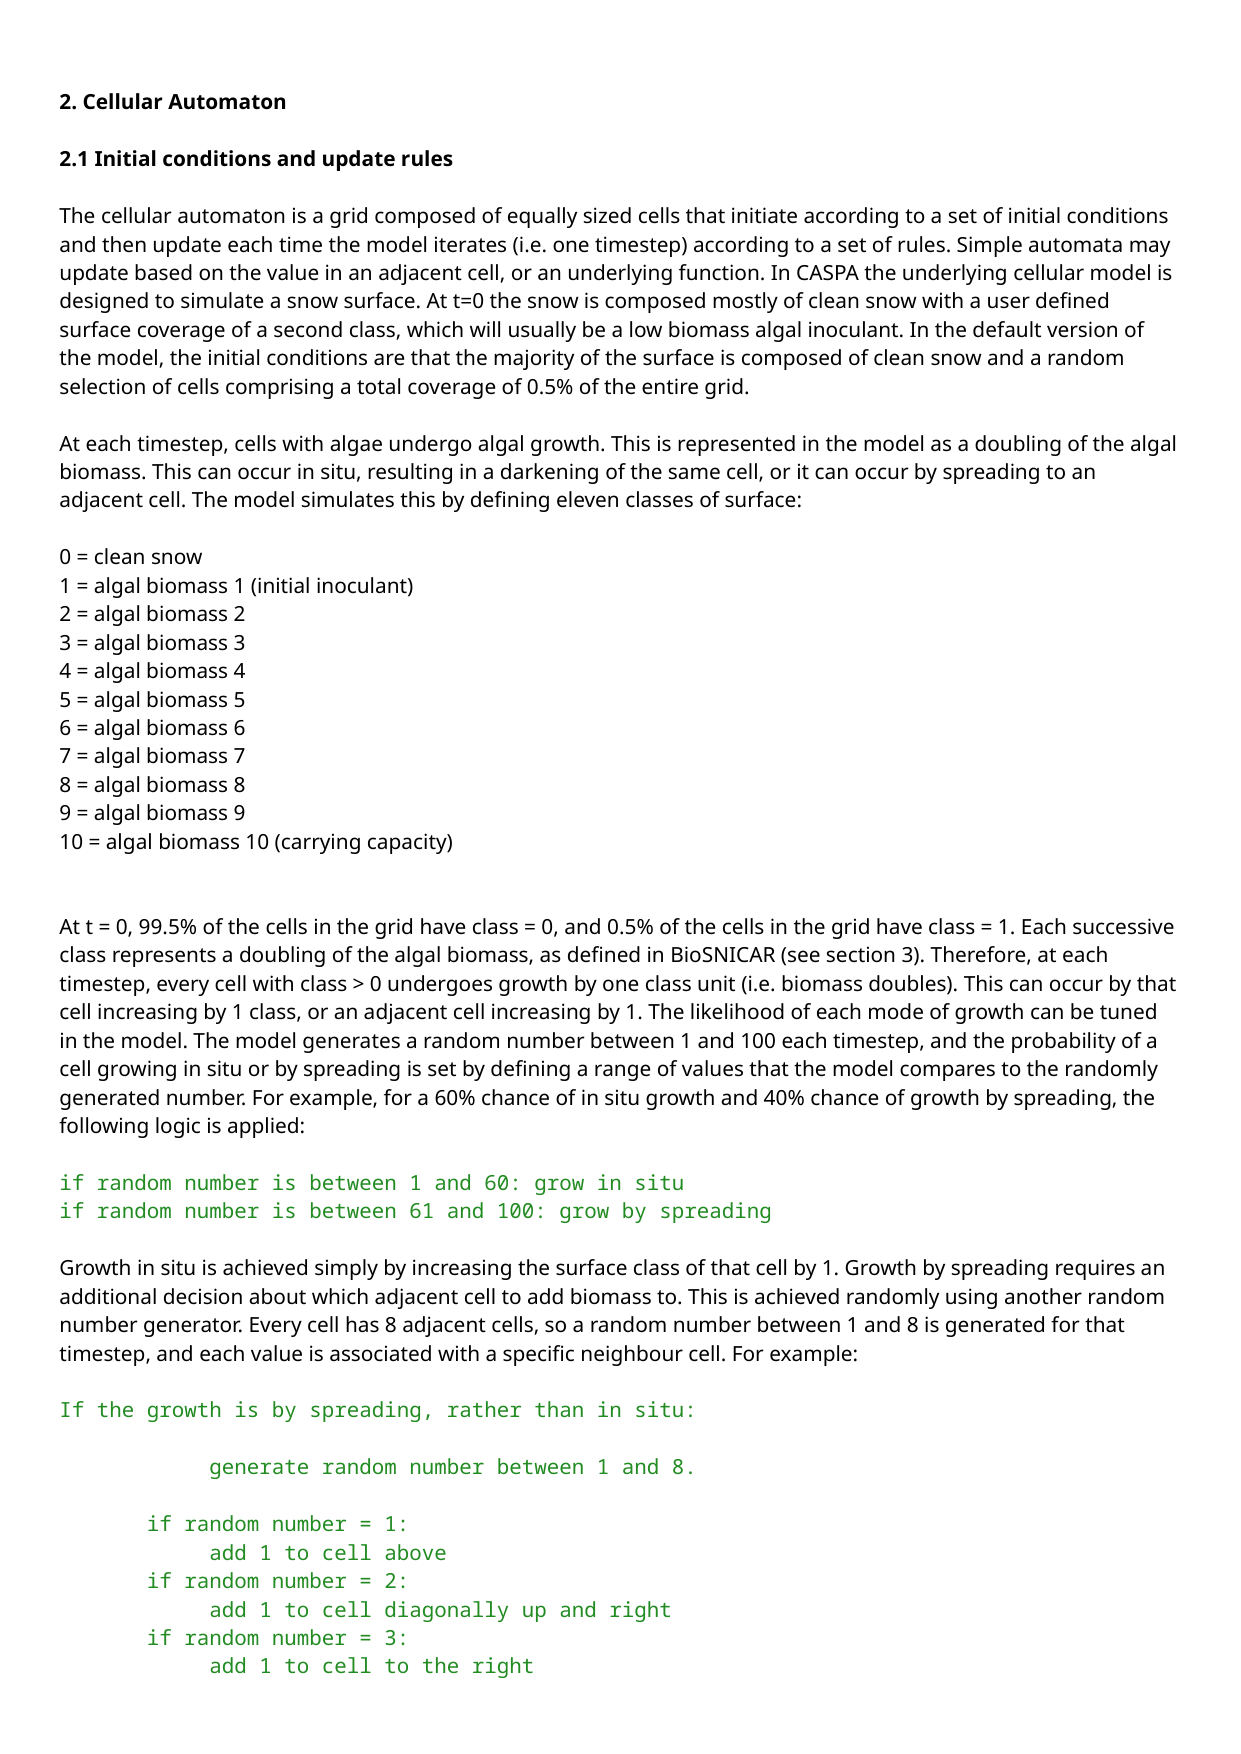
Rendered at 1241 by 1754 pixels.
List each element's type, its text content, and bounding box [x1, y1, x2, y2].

text add 1 to cell diagonally up and right [59, 1595, 1181, 1623]
text 8 = algal biomass 8 [59, 770, 1181, 798]
text 6 = algal biomass 6 [59, 713, 1181, 742]
text If the growth is by spreading, rather than in situ: [59, 1396, 1181, 1424]
text 10 = algal biomass 10 (carrying capacity) [59, 827, 1181, 855]
text generate random number between 1 and 8. [59, 1452, 1181, 1481]
text At each timestep, cells with algae undergo algal growth. This is represented in the model as a doubling of the algal biomass. This can occur in situ, resulting in a darkening of the same cell, or it can occur by spreading to an adjacent cell. The model simulates this by defining eleven classes of surface: [59, 429, 1181, 514]
text if random number = 1: [59, 1509, 1181, 1538]
text if random number = 3: [59, 1623, 1181, 1652]
text add 1 to cell to the right [59, 1652, 1181, 1680]
text 0 = clean snow [59, 542, 1181, 571]
text 2.1 Initial conditions and update rules [59, 144, 1181, 173]
text 9 = algal biomass 9 [59, 798, 1181, 827]
text add 1 to cell above [59, 1538, 1181, 1566]
text 2 = algal biomass 2 [59, 599, 1181, 628]
text 5 = algal biomass 5 [59, 685, 1181, 713]
text 1 = algal biomass 1 (initial inoculant) [59, 571, 1181, 599]
text if random number = 2: [59, 1566, 1181, 1595]
text 7 = algal biomass 7 [59, 742, 1181, 770]
text 2. Cellular Automaton [59, 87, 1181, 116]
text 3 = algal biomass 3 [59, 628, 1181, 656]
text if random number is between 1 and 60: grow in situ [59, 1168, 1181, 1197]
text if random number is between 61 and 100: grow by spreading [59, 1197, 1181, 1225]
text Growth in situ is achieved simply by increasing the surface class of that cell by 1. Growth by spreading requires an additional decision about which adjacent cell to add biomass to. This is achieved randomly using another random number generator. Every cell has 8 adjacent cells, so a random number between 1 and 8 is generated for that timestep, and each value is associated with a specific neighbour cell. For example: [59, 1253, 1181, 1367]
text The cellular automaton is a grid composed of equally sized cells that initiate according to a set of initial conditions and then update each time the model iterates (i.e. one timestep) according to a set of rules. Simple automata may update based on the value in an adjacent cell, or an underlying function. In CASPA the underlying cellular model is designed to simulate a snow surface. At t=0 the snow is composed mostly of clean snow with a user defined surface coverage of a second class, which will usually be a low biomass algal inoculant. In the default version of the model, the initial conditions are that the majority of the surface is composed of clean snow and a random selection of cells comprising a total coverage of 0.5% of the entire grid. [59, 201, 1181, 400]
text 4 = algal biomass 4 [59, 656, 1181, 685]
text At t = 0, 99.5% of the cells in the grid have class = 0, and 0.5% of the cells in the grid have class = 1. Each successive class represents a doubling of the algal biomass, as defined in BioSNICAR (see section 3). Therefore, at each timestep, every cell with class > 0 undergoes growth by one class unit (i.e. biomass doubles). This can occur by that cell increasing by 1 class, or an adjacent cell increasing by 1. The likelihood of each mode of growth can be tuned in the model. The model generates a random number between 1 and 100 each timestep, and the probability of a cell growing in situ or by spreading is set by defining a range of values that the model compares to the randomly generated number. For example, for a 60% chance of in situ growth and 40% chance of growth by spreading, the following logic is applied: [59, 912, 1181, 1140]
